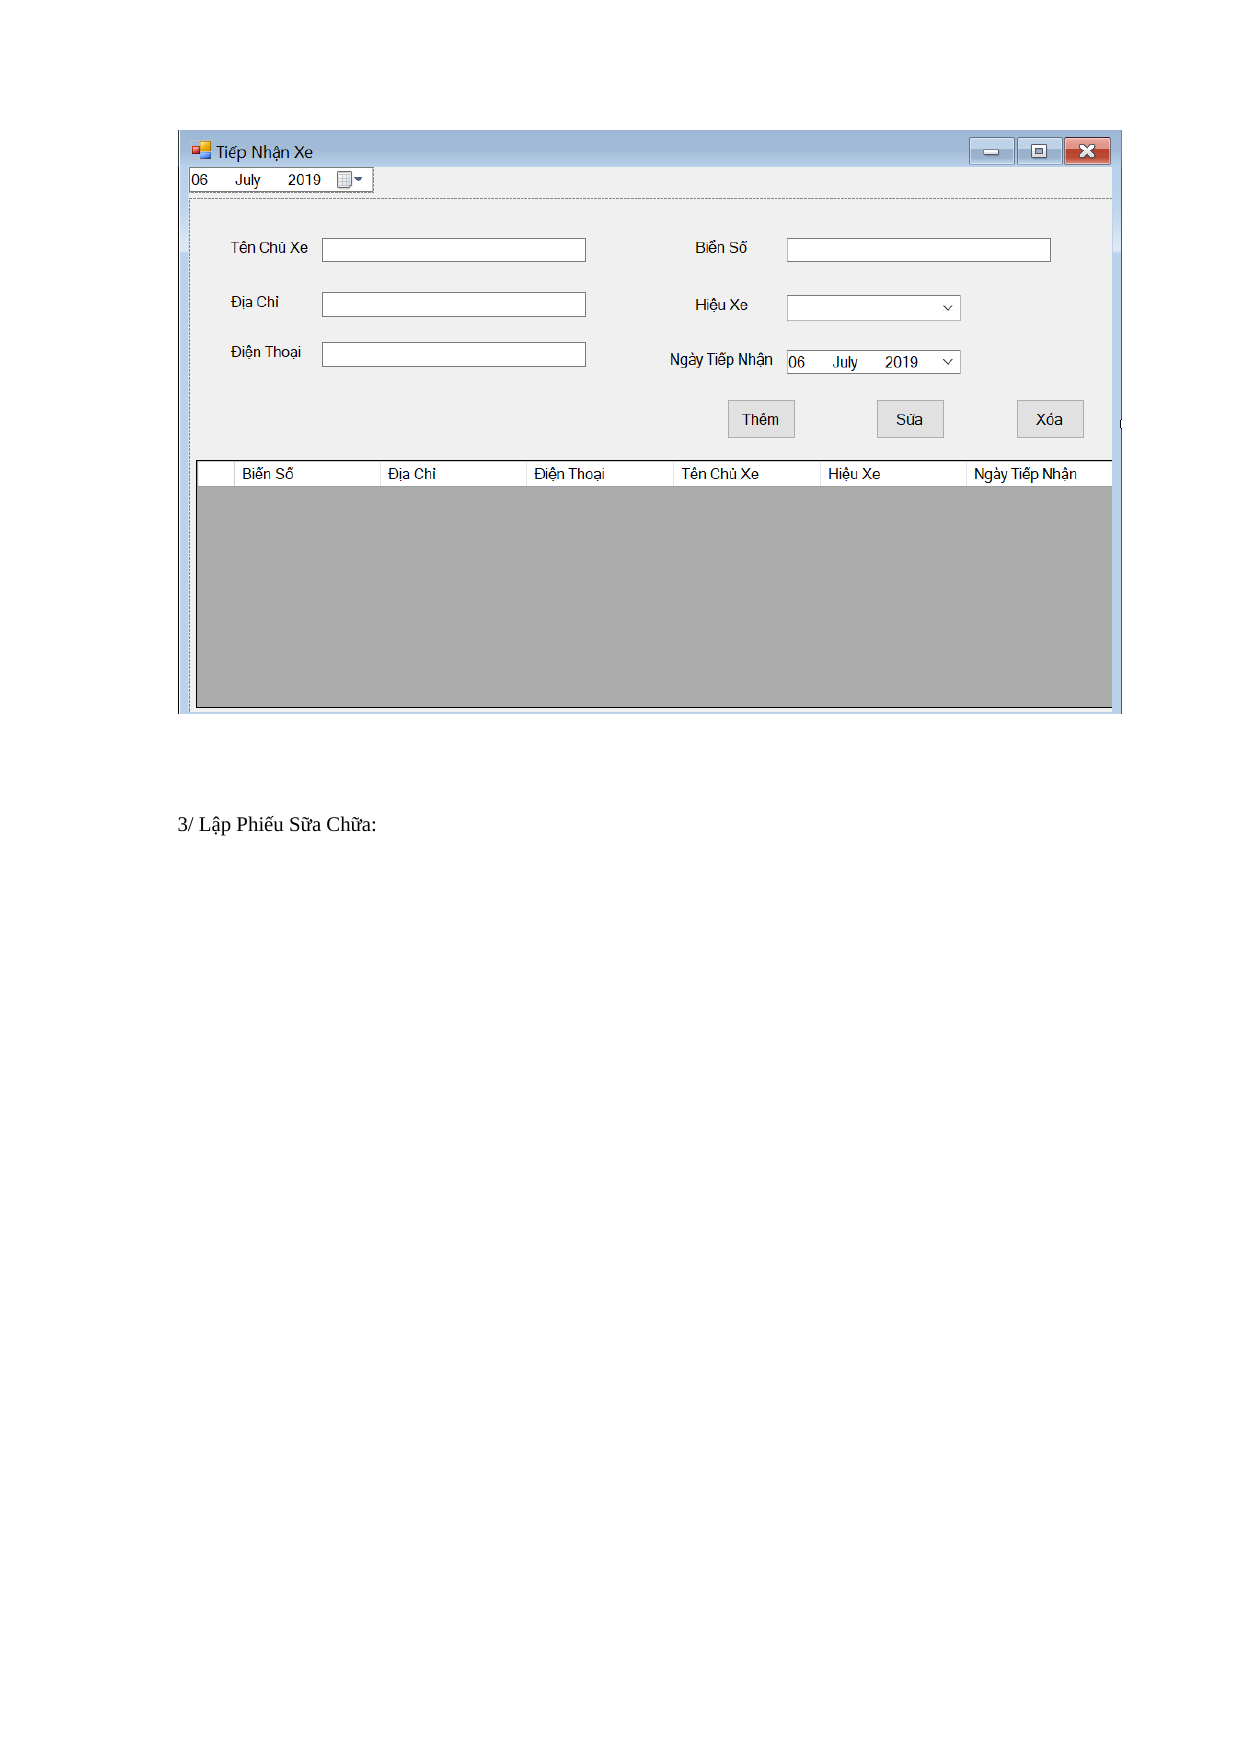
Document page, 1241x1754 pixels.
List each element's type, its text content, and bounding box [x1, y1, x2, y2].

text 3/ Lập Phiếu Sữa Chữa: [177, 812, 1122, 836]
